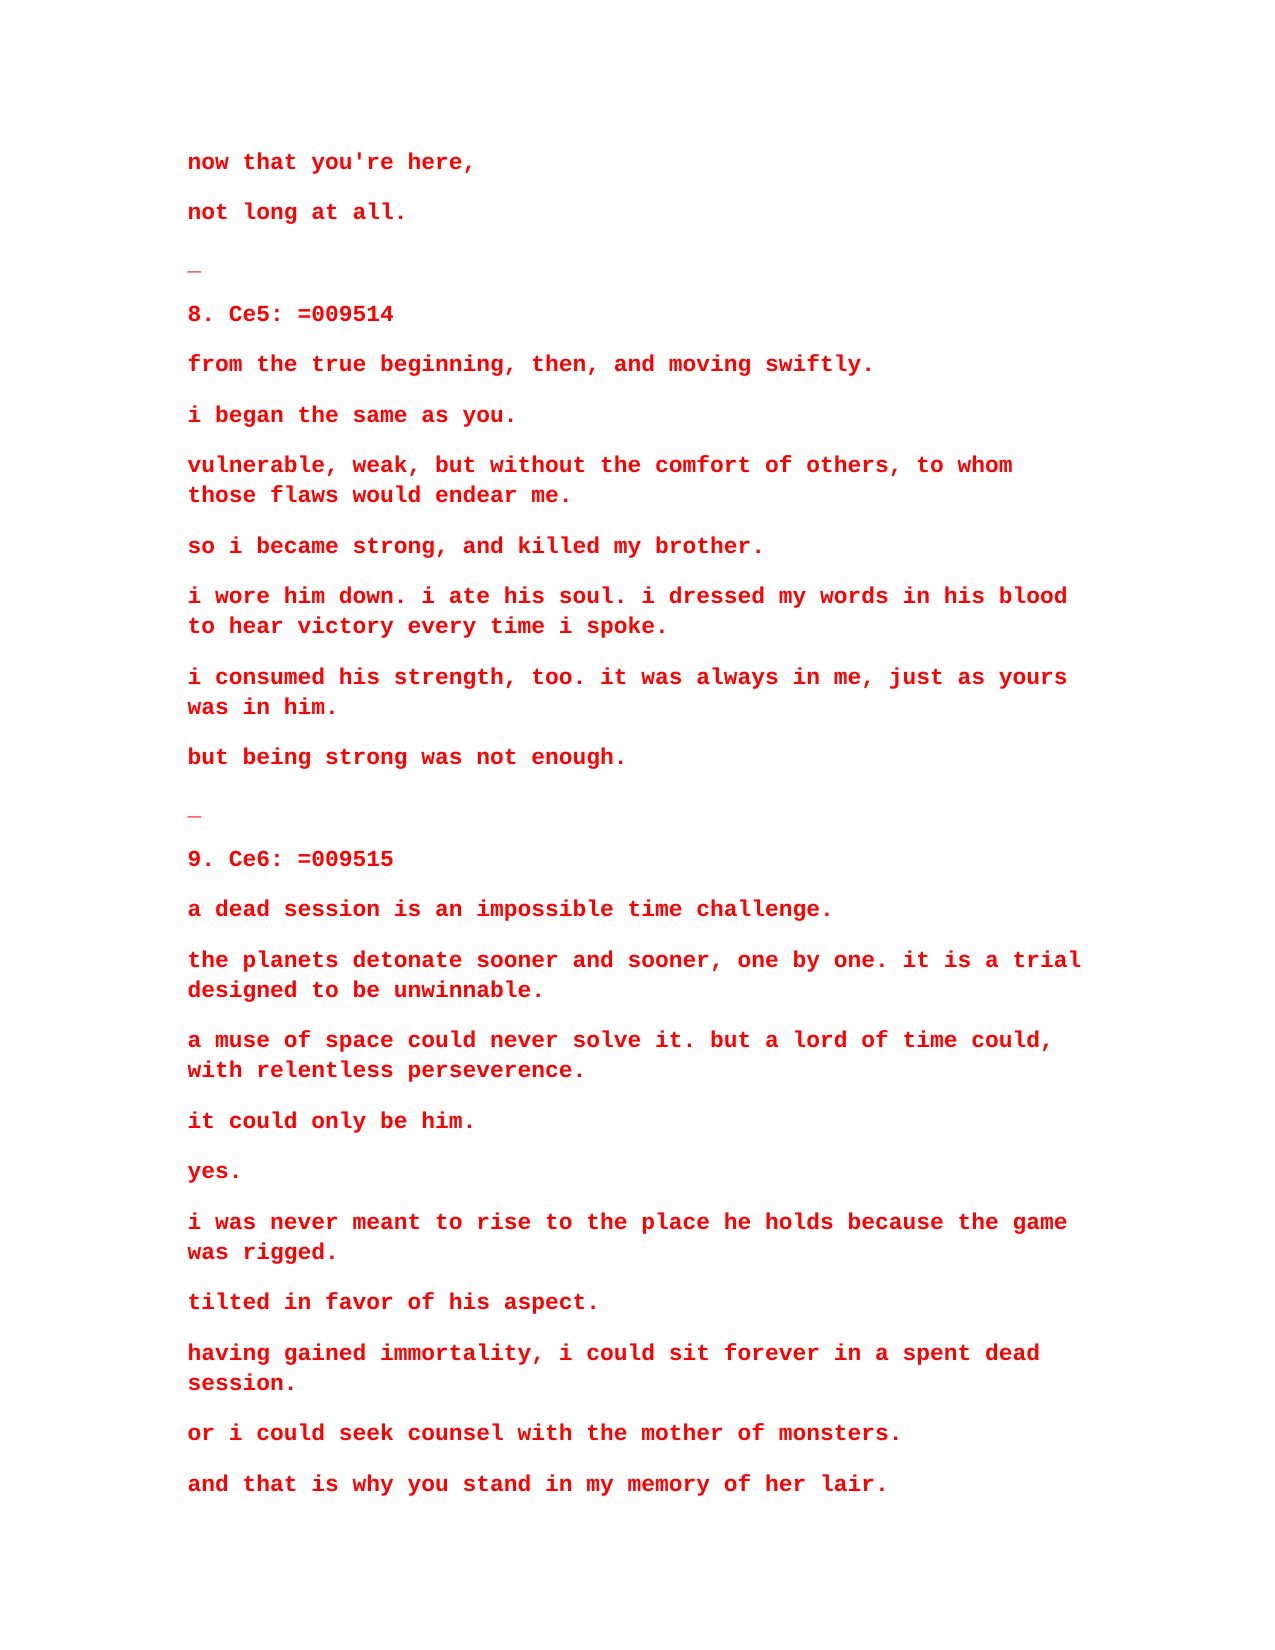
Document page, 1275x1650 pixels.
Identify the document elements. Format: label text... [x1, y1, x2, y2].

text now that you're here, [187, 150, 1087, 176]
text but being strong was not enough. [187, 746, 1087, 772]
text _ [187, 251, 1087, 277]
text tilted in favor of his aspect. [187, 1291, 1087, 1317]
text so i became strong, and killed my brother. [187, 534, 1087, 560]
text having gained immortality, i could sit forever in a spent dead session. [187, 1341, 1087, 1397]
text i consumed his strength, too. it was always in me, just as yours was in him. [187, 665, 1087, 721]
text and that is why you stand in my memory of her lair. [187, 1472, 1087, 1498]
text not long at all. [187, 201, 1087, 227]
text vulnerable, weak, but without the comfort of others, to whom those flaws would endear me. [187, 454, 1087, 509]
text or i could seek counsel with the mother of monsters. [187, 1422, 1087, 1448]
text from the true beginning, then, and moving swiftly. [187, 352, 1087, 378]
text i wore him down. i ate his soul. i dressed my words in his blood to hear victory every time i spoke. [187, 585, 1087, 641]
text a muse of space could never solve it. but a lord of time could, with relentless perseverence. [187, 1028, 1087, 1084]
text the planets detonate sooner and sooner, one by one. it is a trial designed to be unwinnable. [187, 948, 1087, 1004]
text _ [187, 796, 1087, 822]
text i began the same as you. [187, 403, 1087, 429]
text it could only be him. [187, 1109, 1087, 1135]
text yes. [187, 1159, 1087, 1186]
text i was never meant to rise to the place he holds because the game was rigged. [187, 1210, 1087, 1266]
text a dead session is an impossible time challenge. [187, 897, 1087, 923]
text 8. Ce5: =009514 [187, 302, 1087, 328]
text 9. Ce6: =009515 [187, 847, 1087, 873]
